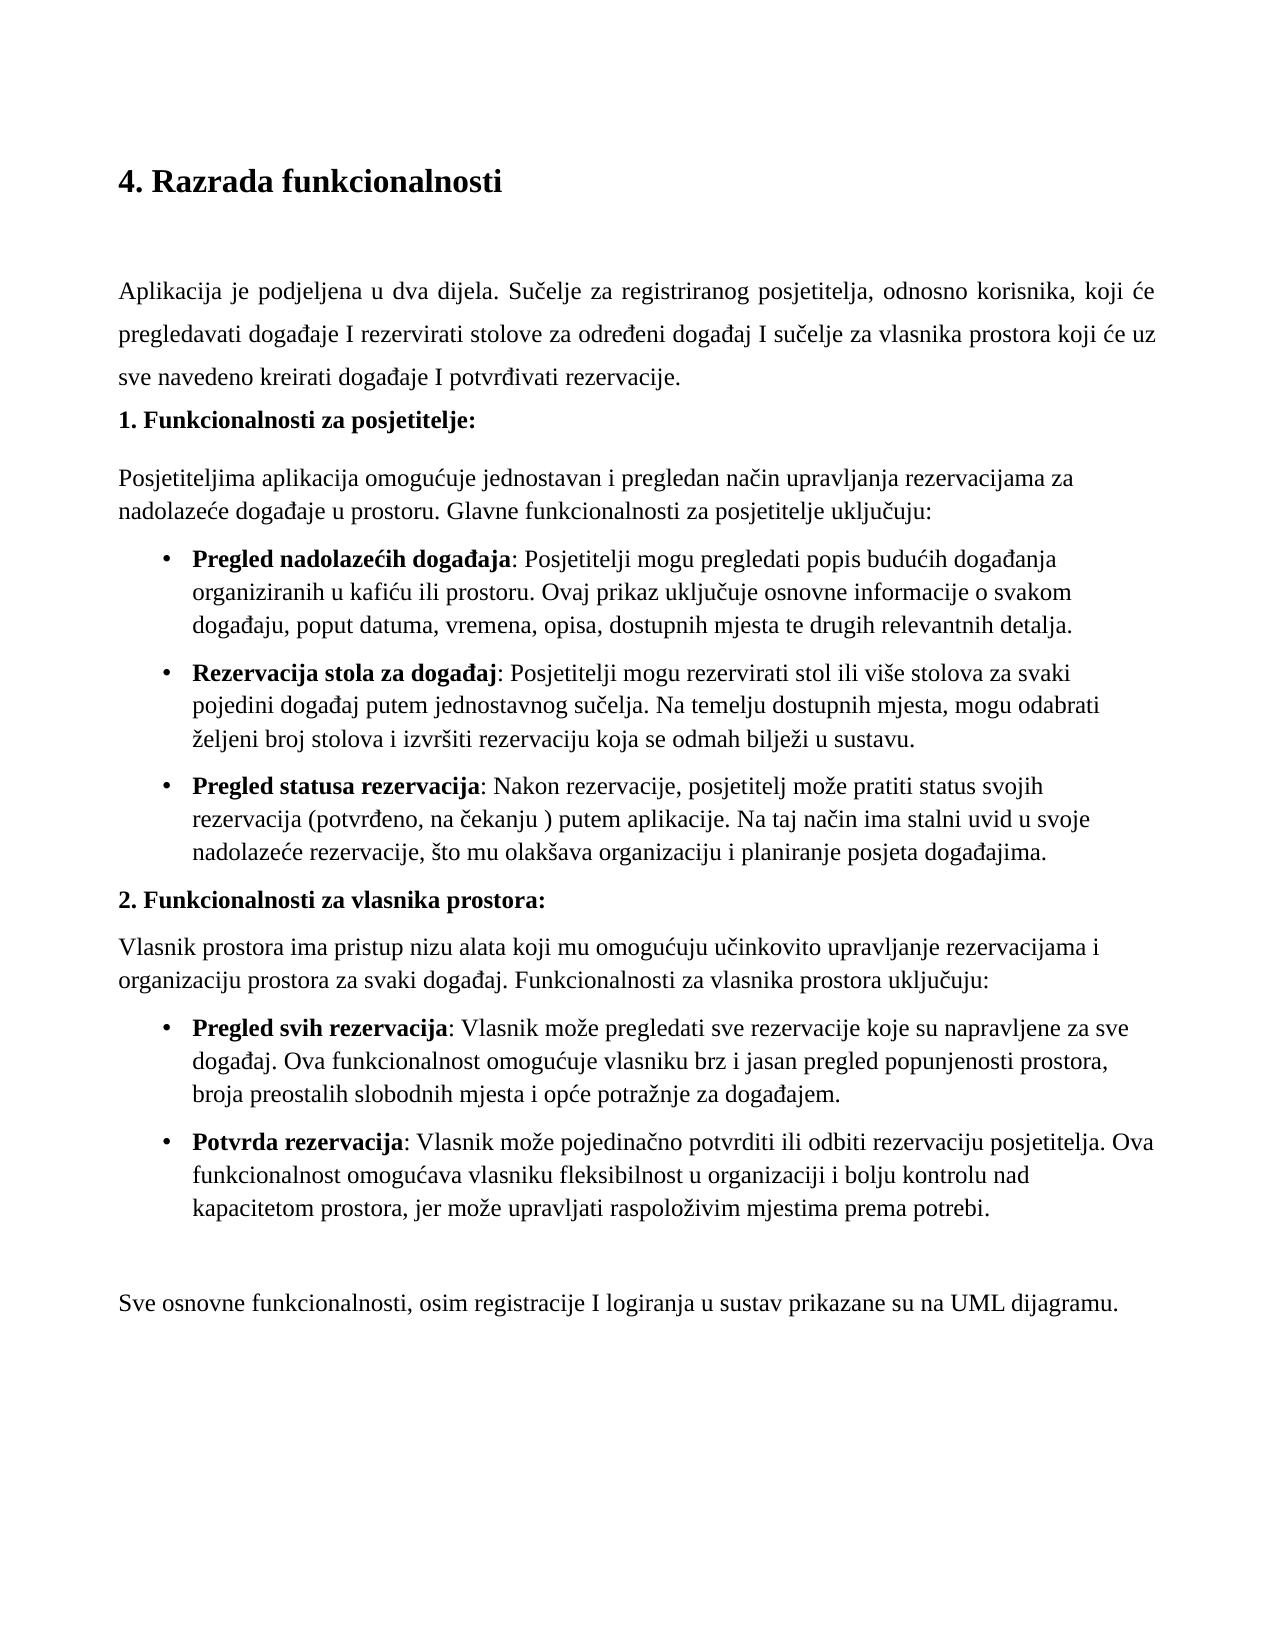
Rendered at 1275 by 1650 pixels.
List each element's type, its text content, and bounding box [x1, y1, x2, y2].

text Aplikacija je podjeljena u dva dijela. Sučelje za registriranog posjetitelja, odnosno korisnika, koji će pregledavati događaje I rezervirati stolove za određeni događaj I sučelje za vlasnika prostora koji će uz sve navedeno kreirati događaje I potvrđivati rezervacije. [118, 276, 1157, 391]
text 4. Razrada funkcionalnosti [118, 161, 1157, 199]
list Potvrda rezervacija: Vlasnik može pojedinačno potvrditi ili odbiti rezervaciju posjetitelja. Ova funkcionalnost omogućava vlasniku fleksibilnost u organizaciji i bolju kontrolu nad kapacitetom prostora, jer može upravljati raspoloživim mjestima prema potrebi. [162, 1127, 1157, 1222]
list Pregled svih rezervacija: Vlasnik može pregledati sve rezervacije koje su napravljene za sve događaj. Ova funkcionalnost omogućuje vlasniku brz i jasan pregled popunjenosti prostora, broja preostalih slobodnih mjesta i opće potražnje za događajem. [162, 1013, 1157, 1108]
list Pregled nadolazećih događaja: Posjetitelji mogu pregledati popis budućih događanja organiziranih u kafiću ili prostoru. Ovaj prikaz uključuje osnovne informacije o svakom događaju, poput datuma, vremena, opisa, dostupnih mjesta te drugih relevantnih detalja. [162, 544, 1157, 639]
list Pregled statusa rezervacija: Nakon rezervacije, posjetitelj može pratiti status svojih rezervacija (potvrđeno, na čekanju ) putem aplikacije. Na taj način ima stalni uvid u svoje nadolazeće rezervacije, što mu olakšava organizaciju i planiranje posjeta događajima. [162, 771, 1157, 866]
text 2. Funkcionalnosti za vlasnika prostora: [118, 885, 1157, 914]
list Rezervacija stola za događaj: Posjetitelji mogu rezervirati stol ili više stolova za svaki pojedini događaj putem jednostavnog sučelja. Na temelju dostupnih mjesta, mogu odabrati željeni broj stolova i izvršiti rezervaciju koja se odmah bilježi u sustavu. [162, 658, 1157, 752]
text Vlasnik prostora ima pristup nizu alata koji mu omogućuju učinkovito upravljanje rezervacijama i organizaciju prostora za svaki događaj. Funkcionalnosti za vlasnika prostora uključuju: [118, 932, 1157, 994]
text Posjetiteljima aplikacija omogućuje jednostavan i pregledan način upravljanja rezervacijama za nadolazeće događaje u prostoru. Glavne funkcionalnosti za posjetitelje uključuju: [118, 463, 1157, 525]
text Sve osnovne funkcionalnosti, osim registracije I logiranja u sustav prikazane su na UML dijagramu. [118, 1288, 1157, 1317]
text 1. Funkcionalnosti za posjetitelje: [118, 406, 1157, 434]
